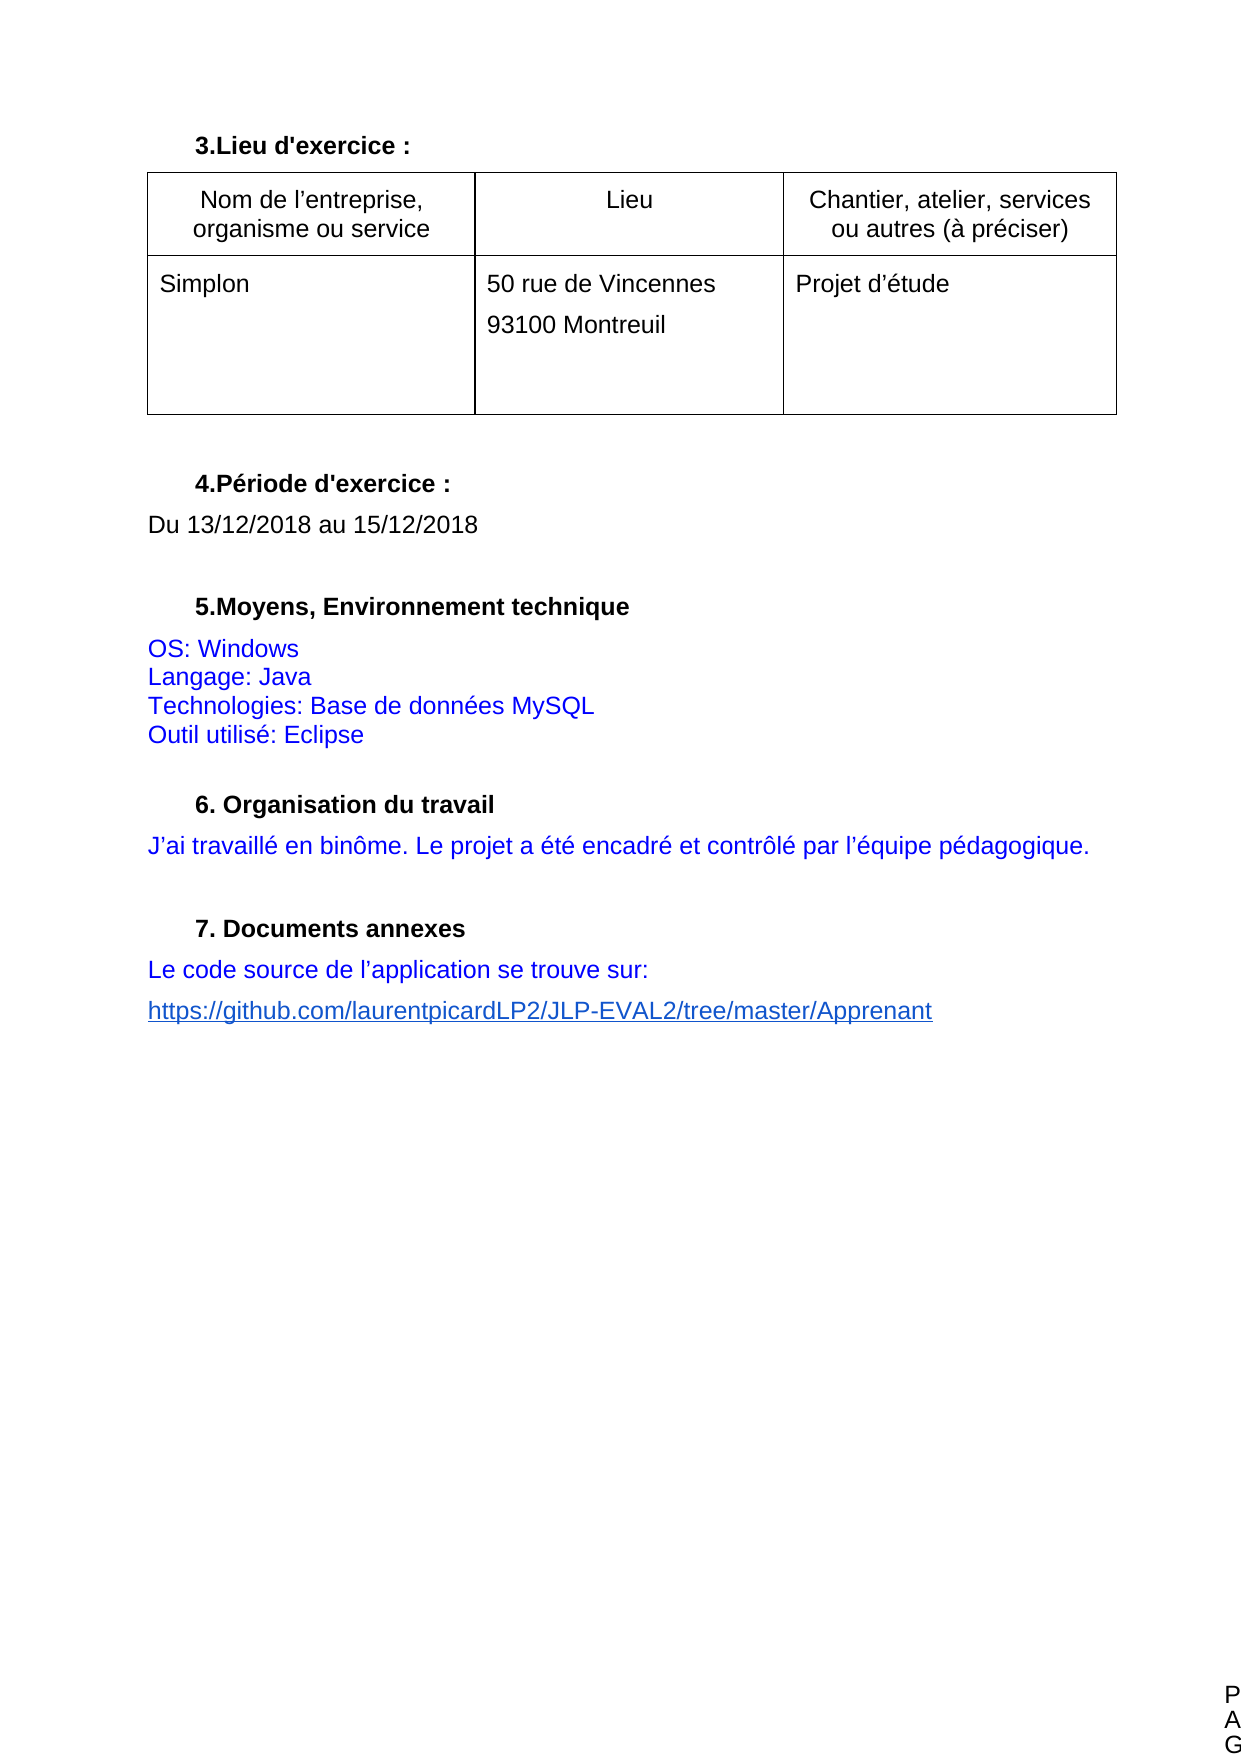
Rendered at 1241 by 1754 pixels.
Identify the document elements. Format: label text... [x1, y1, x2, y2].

text 5.Moyens, Environnement technique [195, 592, 1092, 621]
table_header Nom de l’entreprise, organisme ou service [148, 173, 474, 255]
table_cell Simplon [148, 256, 474, 414]
text Du 13/12/2018 au 15/12/2018 [148, 510, 1092, 538]
text OS: Windows [148, 633, 1092, 662]
text 7. Documents annexes [195, 913, 1092, 942]
text J’ai travaillé en binôme. Le projet a été encadré et contrôlé par l’équipe pédagogique. [148, 831, 1092, 860]
table_header Lieu [476, 173, 783, 255]
text 6. Organisation du travail [195, 790, 1092, 818]
table_header Chantier, atelier, services ou autres (à préciser) [784, 173, 1116, 255]
text Outil utilisé: Eclipse [148, 720, 1092, 748]
table_cell 50 rue de Vincennes 93100 Montreuil [476, 256, 783, 414]
text Le code source de l’application se trouve sur: [148, 955, 1092, 983]
text 3.Lieu d'exercice : [195, 131, 1092, 159]
text https://github.com/laurentpicardLP2/JLP-EVAL2/tree/master/Apprenant [148, 996, 1092, 1025]
text Langage: Java [148, 662, 1092, 691]
text Technologies: Base de données MySQL [148, 691, 1092, 720]
table_cell Projet d’étude [784, 256, 1116, 414]
text 4.Période d'exercice : [195, 468, 1092, 497]
